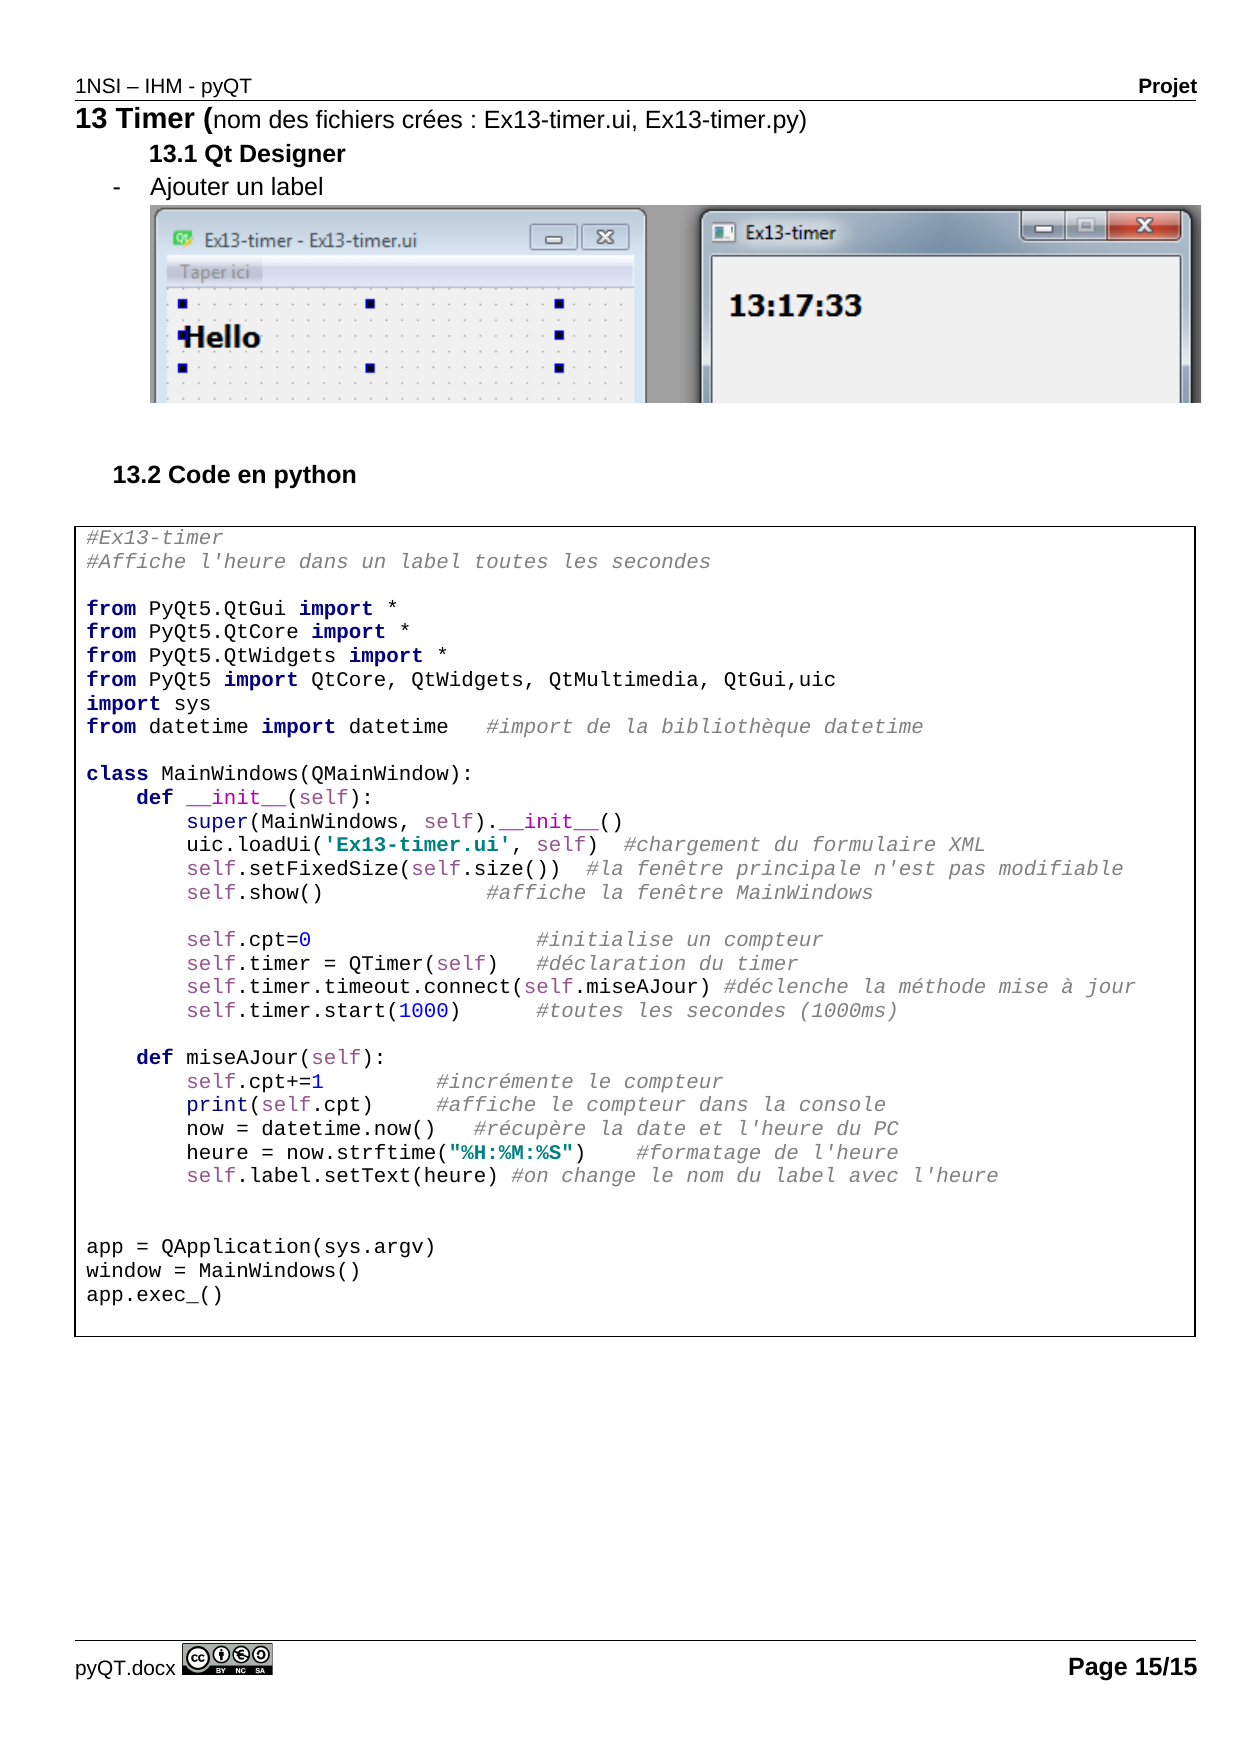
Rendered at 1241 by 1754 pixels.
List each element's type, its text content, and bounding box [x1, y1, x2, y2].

text 13 Timer (nom des fichiers crées : Ex13-timer.ui, Ex13-timer.py) [75, 101, 1196, 134]
picture [182, 1643, 273, 1675]
picture [150, 205, 1202, 403]
text 13.1 Qt Designer [75, 139, 1196, 168]
text 13.2 Code en python [112, 460, 1196, 489]
list Ajouter un label [112, 172, 1196, 201]
table_header #Ex13-timer #Affiche l'heure dans un label toutes les secondes from PyQt5.QtGui import * from PyQt5.QtCore import * from PyQt5.QtWidgets import * from PyQt5 import QtCore, QtWidgets, QtMultimedia, QtGui,uic import sys from datetime import datetime #import de la bibliothèque datetime class MainWindows(QMainWindow): def __init__(self): super(MainWindows, self).__init__() uic.loadUi('Ex13-timer.ui', self) #chargement du formulaire XML self.setFixedSize(self.size()) #la fenêtre principale n'est pas modifiable self.show() #affiche la fenêtre MainWindows self.cpt=0 #initialise un compteur self.timer = QTimer(self) #déclaration du timer self.timer.timeout.connect(self.miseAJour) #déclenche la méthode mise à jour self.timer.start(1000) #toutes les secondes (1000ms) def miseAJour(self): self.cpt+=1 #incrémente le compteur print(self.cpt) #affiche le compteur dans la console now = datetime.now() #récupère la date et l'heure du PC heure = now.strftime("%H:%M:%S") #formatage de l'heure self.label.setText(heure) #on change le nom du label avec l'heure app = QApplication(sys.argv) window = MainWindows() app.exec_() [76, 527, 1194, 1336]
